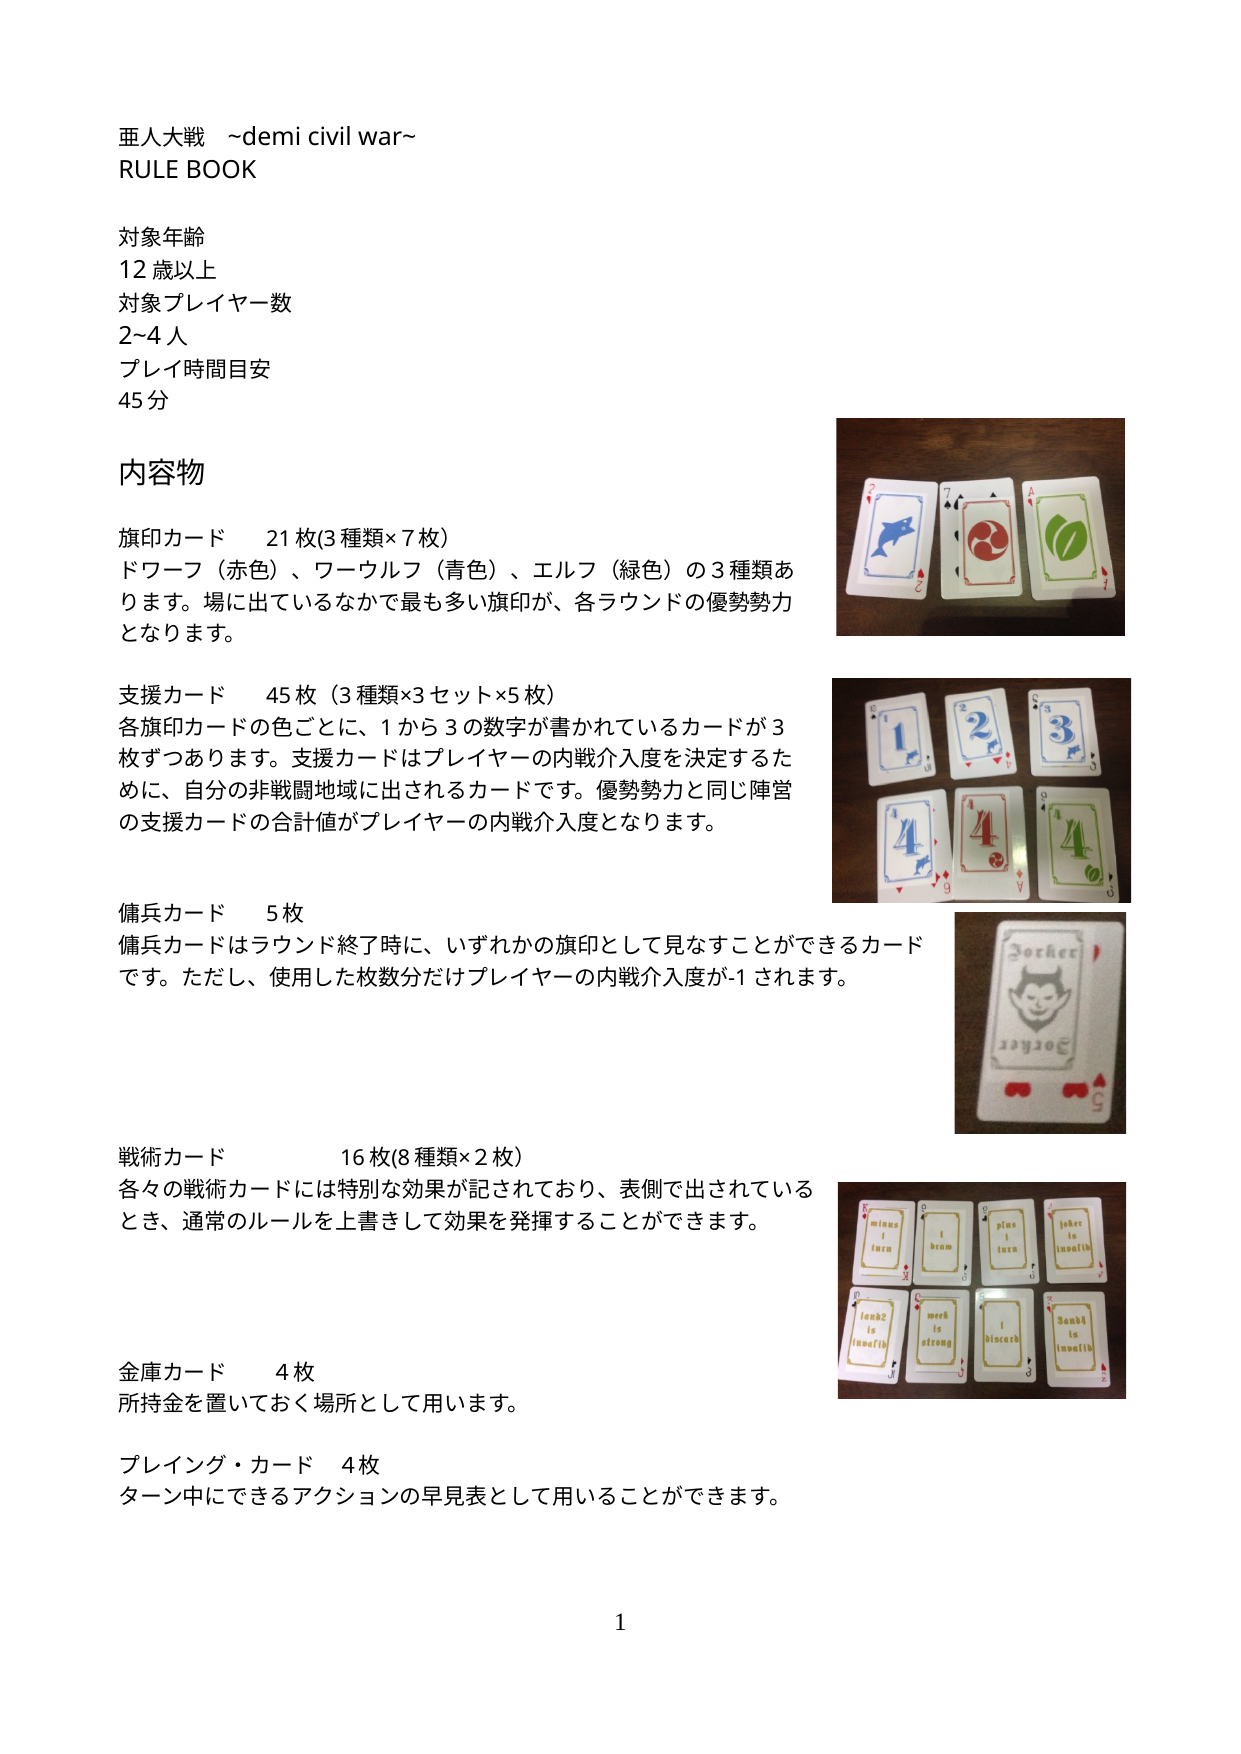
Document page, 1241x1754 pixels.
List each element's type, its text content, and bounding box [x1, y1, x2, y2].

text 各々の戦術カードには特別な効果が記されており、表側で出されているとき、通常のルールを上書きして効果を発揮することができます。 [118, 1172, 1122, 1235]
text 旗印カード 21枚(3種類×７枚） [118, 521, 836, 553]
picture [832, 678, 1132, 903]
text 支援カード 45枚（3種類×3セット×5枚） [118, 678, 832, 710]
text 金庫カード ４枚 [118, 1354, 837, 1386]
picture [837, 1182, 1127, 1399]
text 12歳以上 [118, 252, 1122, 286]
text プレイング・カード ４枚 [118, 1448, 1122, 1479]
text RULE BOOK [118, 152, 1122, 186]
text 2~4人 [118, 318, 1122, 352]
text 傭兵カード 5枚 [118, 896, 1122, 928]
text 所持金を置いておく場所として用います。 [118, 1386, 1122, 1418]
text プレイ時間目安 [118, 352, 1122, 383]
picture [954, 912, 1127, 1134]
text 傭兵カードはラウンド終了時に、いずれかの旗印として見なすことができるカードです。ただし、使用した枚数分だけプレイヤーの内戦介入度が-1されます。 [118, 928, 954, 991]
text ターン中にできるアクションの早見表として用いることができます。 [118, 1479, 1122, 1511]
text 内容物 [118, 449, 836, 492]
text 亜人大戦 ~demi civil war~ [118, 118, 1122, 152]
text ドワーフ（赤色）、ワーウルフ（青色）、エルフ（緑色）の３種類あります。場に出ているなかで最も多い旗印が、各ラウンドの優勢勢力となります。 [118, 553, 1122, 648]
text 対象プレイヤー数 [118, 286, 1122, 318]
text 対象年齢 [118, 220, 1122, 252]
text 各旗印カードの色ごとに、1から3の数字が書かれているカードが3枚ずつあります。支援カードはプレイヤーの内戦介入度を決定するために、自分の非戦闘地域に出されるカードです。優勢勢力と同じ陣営の支援カードの合計値がプレイヤーの内戦介入度となります。 [118, 710, 832, 836]
text 45分 [118, 383, 1122, 415]
text 戦術カード 16枚(8種類×２枚） [118, 1140, 1122, 1172]
picture [836, 418, 1125, 636]
